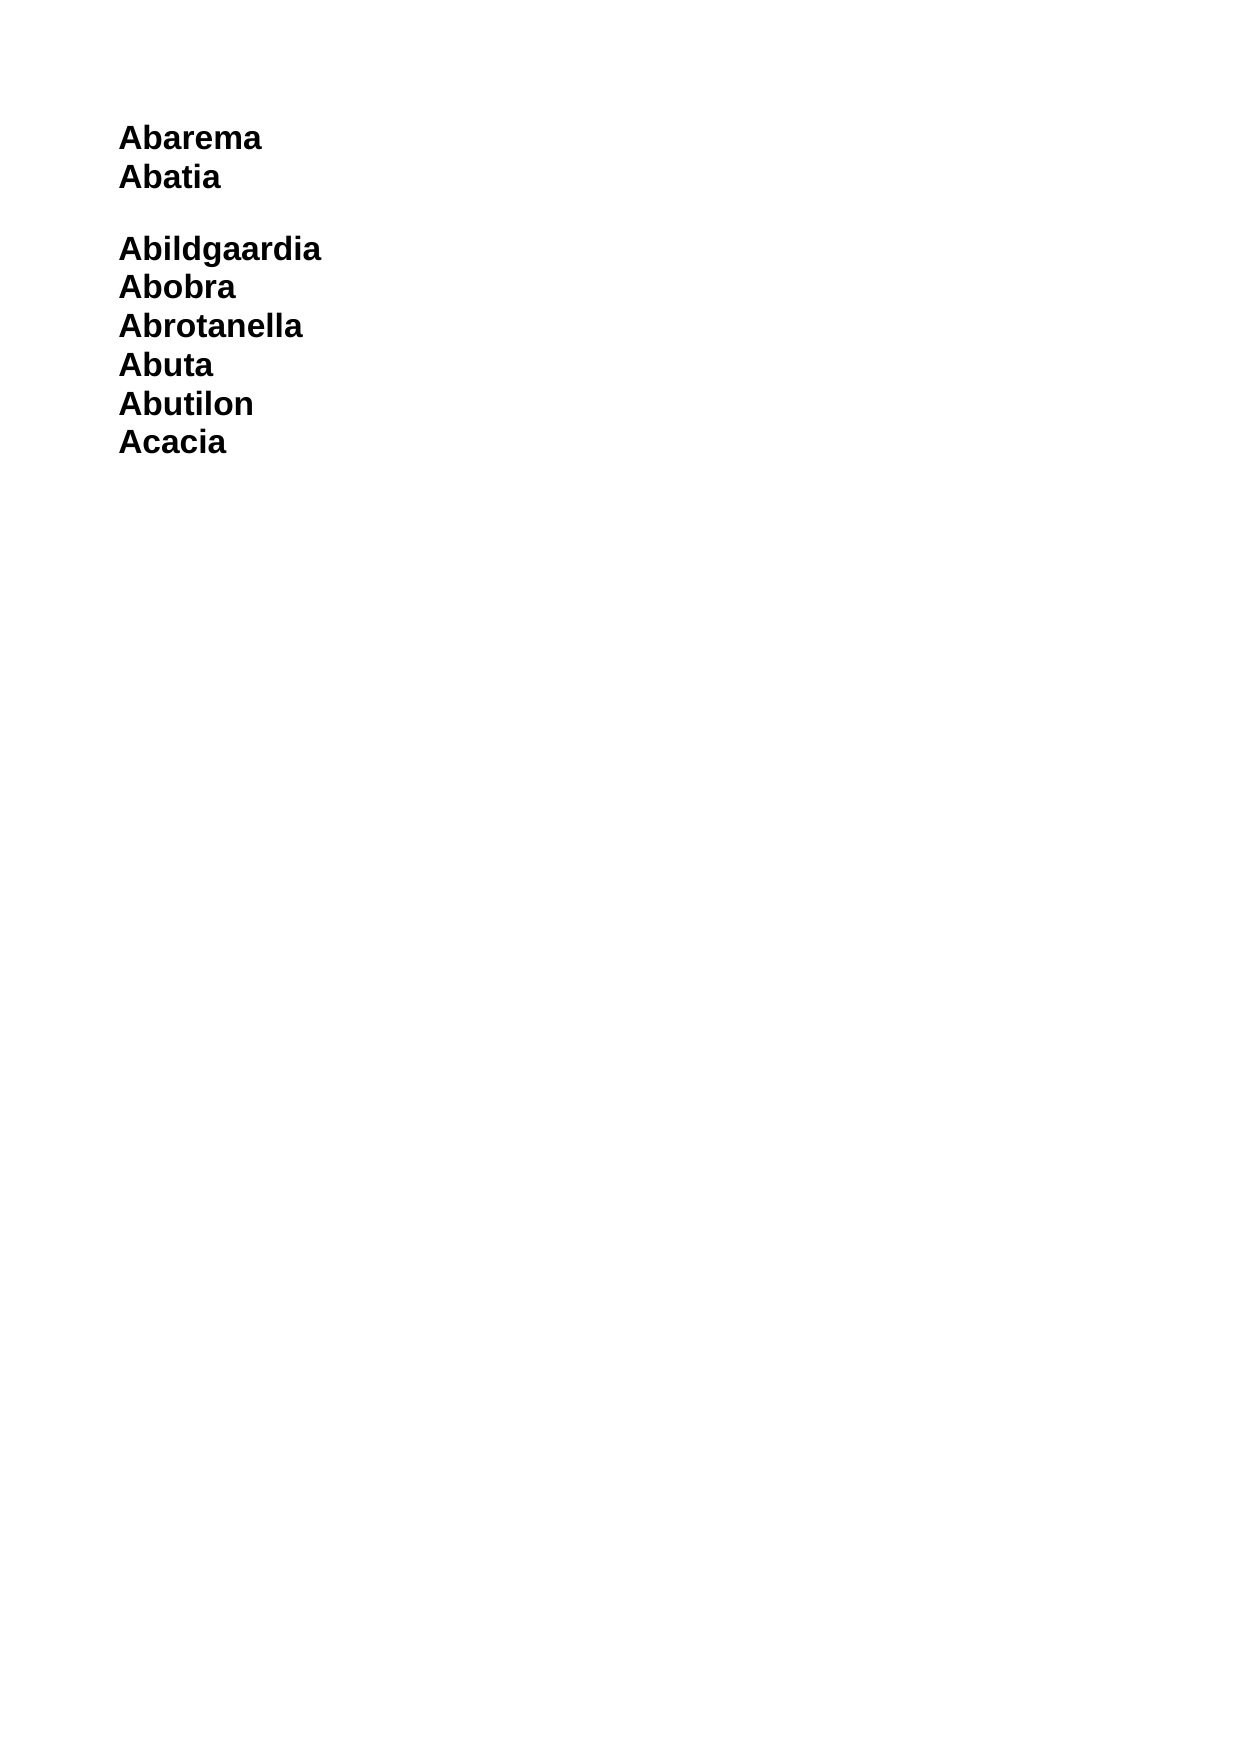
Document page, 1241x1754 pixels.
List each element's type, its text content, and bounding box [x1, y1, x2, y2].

subtitle Abarema Abatia [118, 118, 1122, 195]
subtitle Abildgaardia Abobra Abrotanella Abuta Abutilon Acacia [118, 229, 1122, 461]
